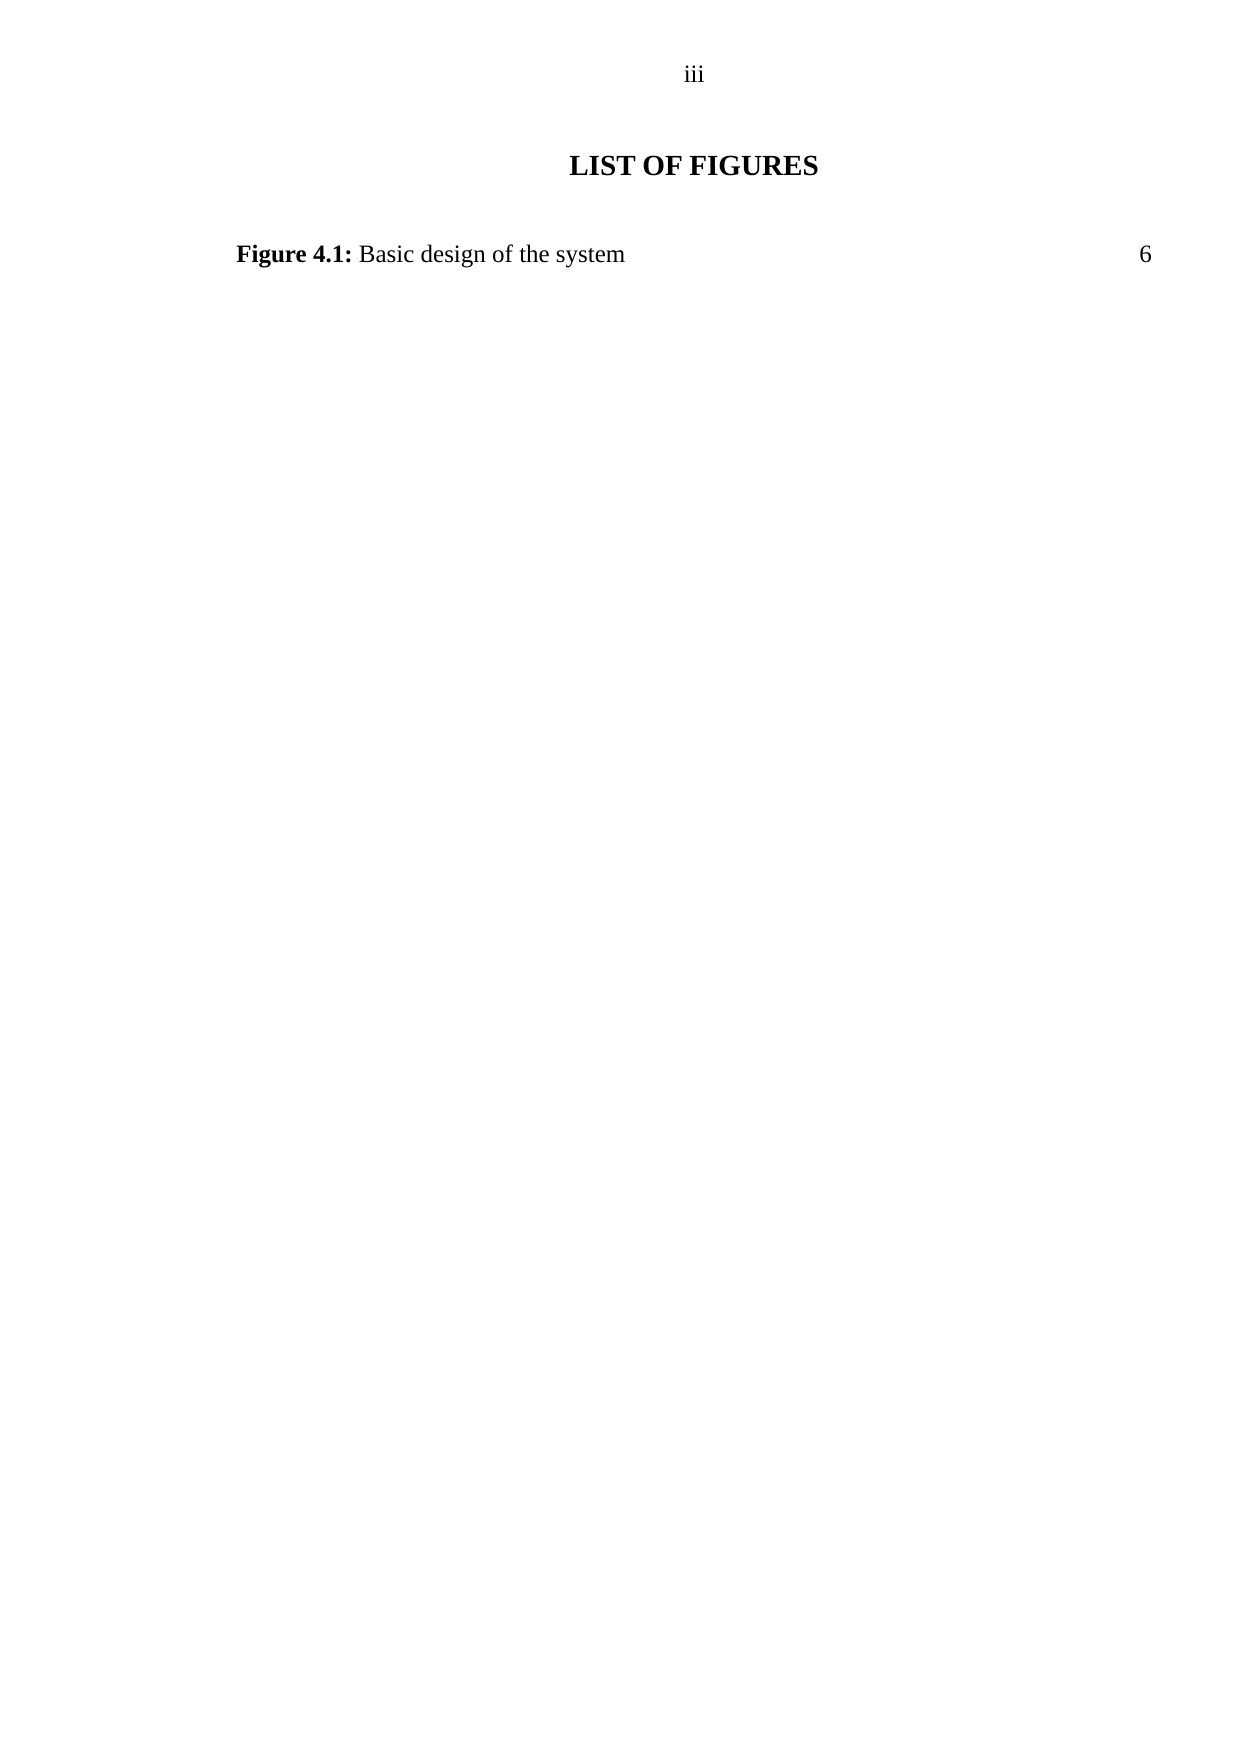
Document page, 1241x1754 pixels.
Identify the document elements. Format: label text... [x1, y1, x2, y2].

text Figure 4.1: Basic design of the system 6 [236, 239, 1152, 267]
text LIST OF FIGURES [236, 148, 1152, 181]
